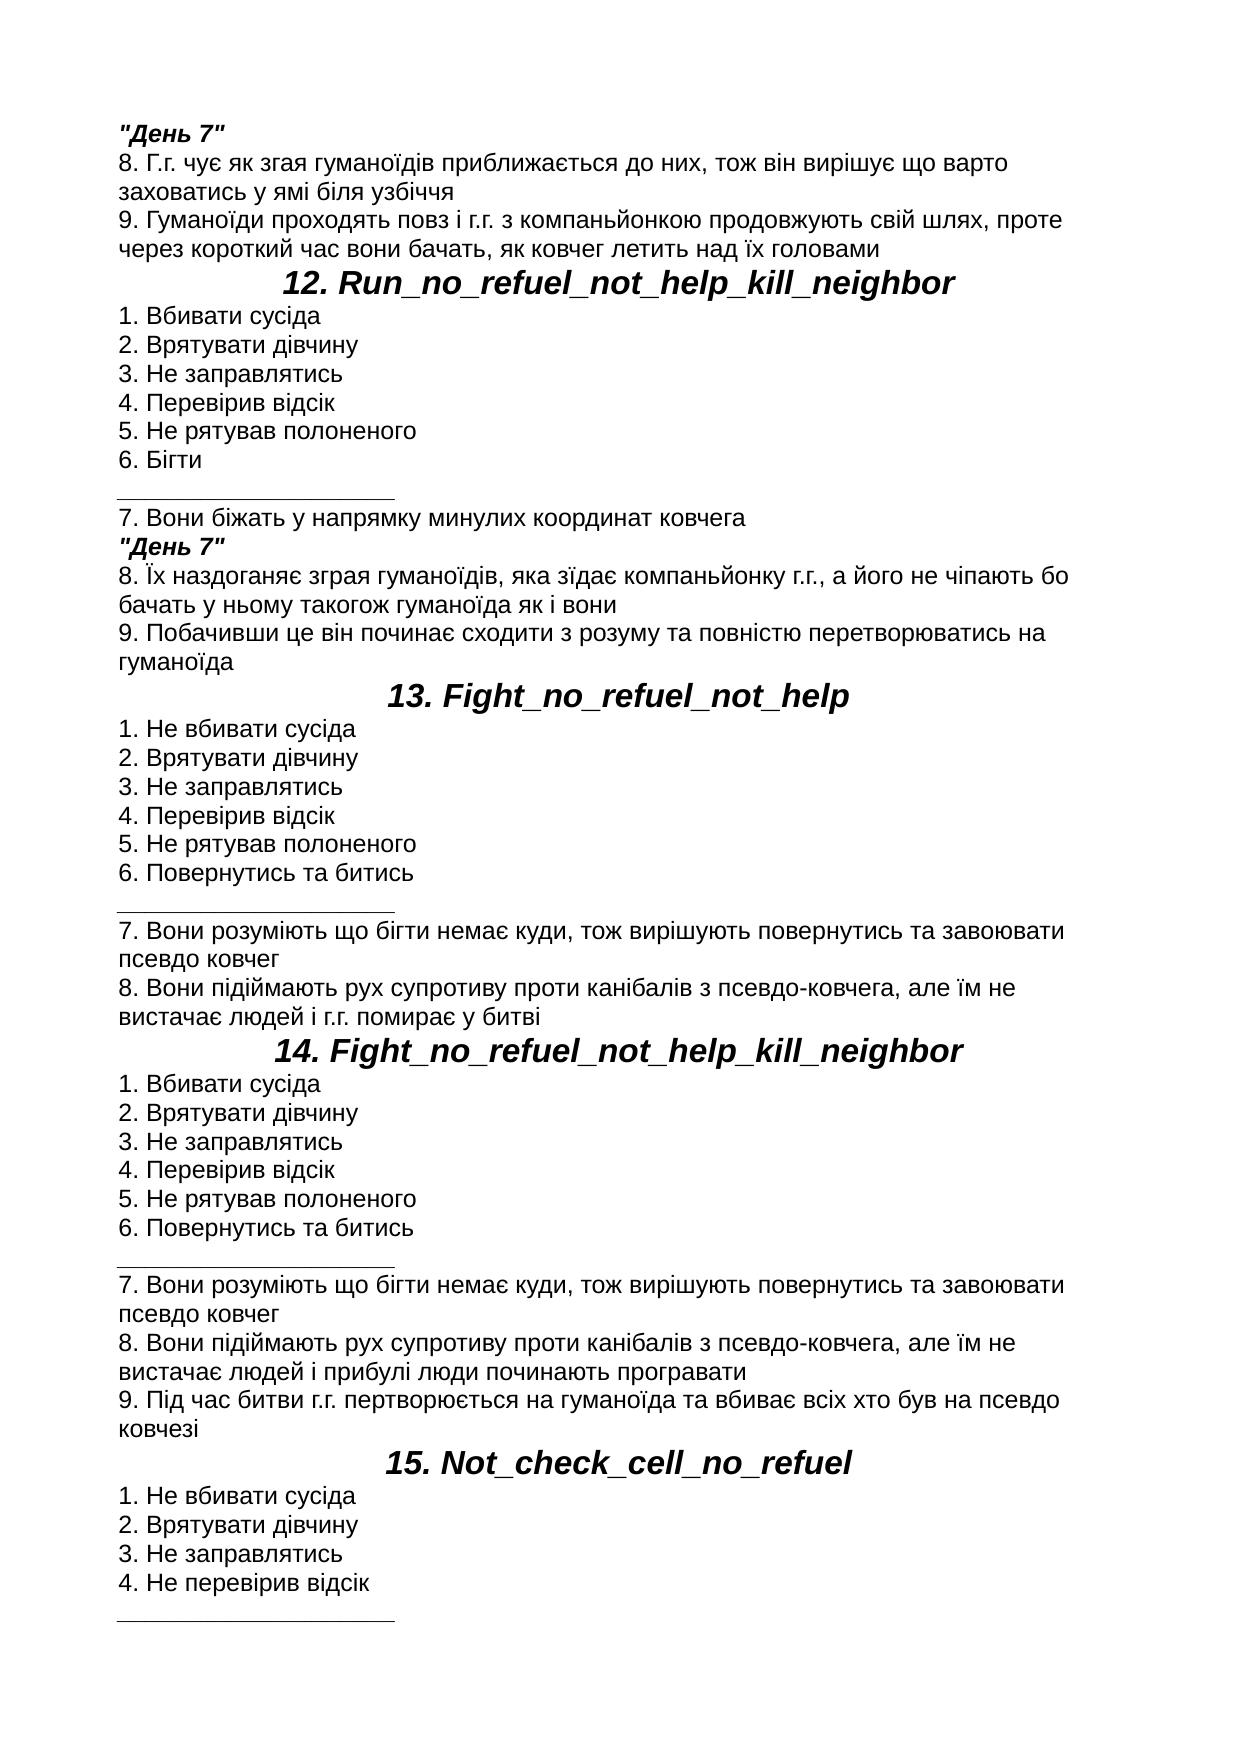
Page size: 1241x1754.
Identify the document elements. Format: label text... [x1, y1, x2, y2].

text 8. Вони підіймають рух супротиву проти канібалів з псевдо-ковчега, але їм не вистачає людей і прибулі люди починають програвати [118, 1328, 1122, 1385]
text 2. Врятувати дівчину [118, 1510, 1122, 1539]
text 5. Не рятував полоненого [118, 1184, 1122, 1213]
text 4. Перевірив відсік [118, 1155, 1122, 1184]
text 2. Врятувати дівчину [118, 330, 1122, 359]
text 1. Не вбивати сусіда [118, 714, 1122, 743]
text 7. Вони біжать у напрямку минулих координат ковчега [118, 502, 1122, 531]
text 5. Не рятував полоненого [118, 829, 1122, 858]
text 7. Вони розуміють що бігти немає куди, тож вирішують повернутись та завоювати псевдо ковчег [118, 1270, 1122, 1328]
text 5. Не рятував полоненого [118, 416, 1122, 445]
text 3. Не заправлятись [118, 359, 1122, 387]
text "День 7" [118, 118, 1122, 148]
text 9. Побачивши це він починає сходити з розуму та повністю перетворюватись на гуманоїда [118, 618, 1122, 676]
text 3. Не заправлятись [118, 772, 1122, 801]
text 3. Не заправлятись [118, 1127, 1122, 1155]
text 8. Їх наздоганяє зграя гуманоїдів, яка зїдає компаньйонку г.г., а його не чіпають бо бачать у ньому такогож гуманоїда як і вони [118, 561, 1122, 618]
text 6. Повернутись та битись [118, 1213, 1122, 1242]
text 15. Not_check_cell_no_refuel [118, 1443, 1122, 1481]
text 2. Врятувати дівчину [118, 1098, 1122, 1127]
text 6. Повернутись та битись ____________________ [118, 858, 1122, 916]
text 1. Вбивати сусіда [118, 301, 1122, 330]
text 8. Г.г. чує як згая гуманоїдів приближається до них, тож він вирішує що варто заховатись у ямі біля узбіччя [118, 148, 1122, 205]
text 3. Не заправлятись [118, 1539, 1122, 1567]
text 9. Гуманоїди проходять повз і г.г. з компаньйонкою продовжують свій шлях, проте через короткий час вони бачать, як ковчег летить над їх головами [118, 205, 1122, 263]
text 1. Вбивати сусіда [118, 1069, 1122, 1098]
text "День 7" [118, 531, 1122, 561]
text ____________________ [118, 474, 1122, 502]
text 13. Fight_no_refuel_not_help [118, 676, 1122, 714]
text 6. Бігти [118, 445, 1122, 474]
text 14. Fight_no_refuel_not_help_kill_neighbor [118, 1031, 1122, 1069]
text 8. Вони підіймають рух супротиву проти канібалів з псевдо-ковчега, але їм не вистачає людей і г.г. помирає у битві [118, 973, 1122, 1031]
text 4. Перевірив відсік [118, 387, 1122, 416]
text ____________________ [118, 1596, 1122, 1625]
text 2. Врятувати дівчину [118, 743, 1122, 772]
text ____________________ [118, 1242, 1122, 1270]
text 1. Не вбивати сусіда [118, 1481, 1122, 1510]
text 4. Не перевірив відсік [118, 1567, 1122, 1596]
text 4. Перевірив відсік [118, 801, 1122, 829]
text 7. Вони розуміють що бігти немає куди, тож вирішують повернутись та завоювати псевдо ковчег [118, 916, 1122, 973]
text 12. Run_no_refuel_not_help_kill_neighbor [118, 263, 1122, 301]
text 9. Під час битви г.г. пертворюється на гуманоїда та вбиває всіх хто був на псевдо ковчезі [118, 1385, 1122, 1443]
